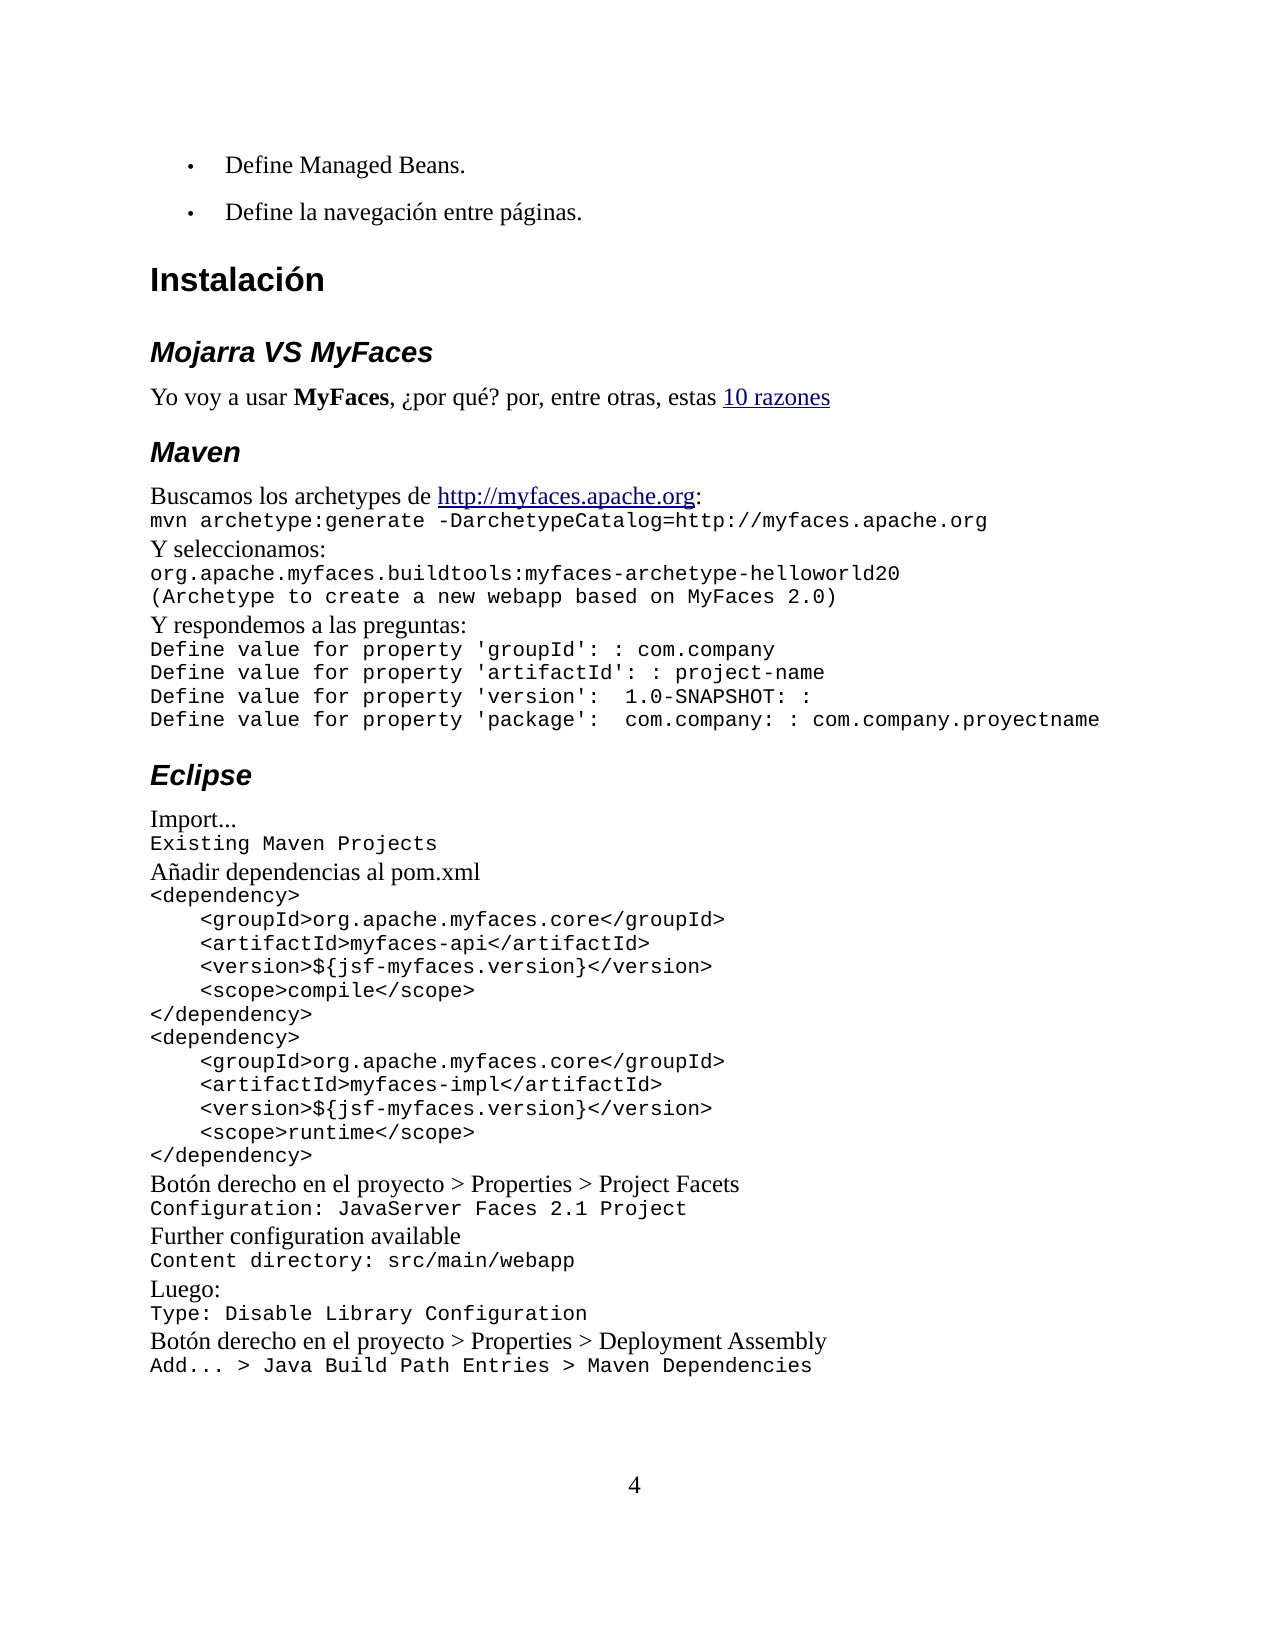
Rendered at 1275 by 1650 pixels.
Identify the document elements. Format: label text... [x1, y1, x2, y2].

text Configuration: JavaServer Faces 2.1 Project [150, 1198, 1125, 1221]
text Buscamos los archetypes de http://myfaces.apache.org: [150, 481, 1125, 510]
text Y seleccionamos: [150, 534, 1125, 562]
text org.apache.myfaces.buildtools:myfaces-archetype-helloworld20 [150, 562, 1125, 586]
list Define la navegación entre páginas. [187, 197, 1125, 225]
text Añadir dependencias al pom.xml [150, 857, 1125, 885]
text Y respondemos a las preguntas: [150, 610, 1125, 638]
subtitle Mojarra VS MyFaces [150, 336, 1125, 369]
text Define value for property 'groupId': : com.company [150, 638, 1125, 662]
text Define value for property 'package': com.company: : com.company.proyectname [150, 709, 1125, 733]
text Define value for property 'artifactId': : project-name [150, 662, 1125, 686]
list Define Managed Beans. [187, 150, 1125, 179]
text <version>${jsf-myfaces.version}</version> [150, 1098, 1125, 1122]
text (Archetype to create a new webapp based on MyFaces 2.0) [150, 586, 1125, 610]
text Yo voy a usar MyFaces, ¿por qué? por, entre otras, estas 10 razones [150, 382, 1125, 410]
text Define value for property 'version': 1.0-SNAPSHOT: : [150, 686, 1125, 709]
text Import... [150, 804, 1125, 833]
subtitle Maven [150, 435, 1125, 469]
text Add... > Java Build Path Entries > Maven Dependencies [150, 1355, 1125, 1379]
text <scope>compile</scope> [150, 980, 1125, 1003]
text Content directory: src/main/webapp [150, 1250, 1125, 1274]
text <version>${jsf-myfaces.version}</version> [150, 956, 1125, 980]
subtitle Instalación [150, 259, 1125, 298]
text <artifactId>myfaces-api</artifactId> [150, 933, 1125, 956]
text Botón derecho en el proyecto > Properties > Deployment Assembly [150, 1326, 1125, 1355]
text <dependency> [150, 1027, 1125, 1051]
text Luego: [150, 1274, 1125, 1303]
text <scope>runtime</scope> [150, 1122, 1125, 1145]
subtitle Eclipse [150, 758, 1125, 792]
text <dependency> [150, 885, 1125, 909]
text Type: Disable Library Configuration [150, 1303, 1125, 1326]
text Botón derecho en el proyecto > Properties > Project Facets [150, 1169, 1125, 1198]
text Further configuration available [150, 1221, 1125, 1250]
text Existing Maven Projects [150, 833, 1125, 857]
text <artifactId>myfaces-impl</artifactId> [150, 1074, 1125, 1098]
text <groupId>org.apache.myfaces.core</groupId> [150, 1051, 1125, 1074]
text <groupId>org.apache.myfaces.core</groupId> [150, 909, 1125, 933]
text mvn archetype:generate -DarchetypeCatalog=http://myfaces.apache.org [150, 510, 1125, 534]
text </dependency> [150, 1003, 1125, 1027]
text </dependency> [150, 1145, 1125, 1169]
